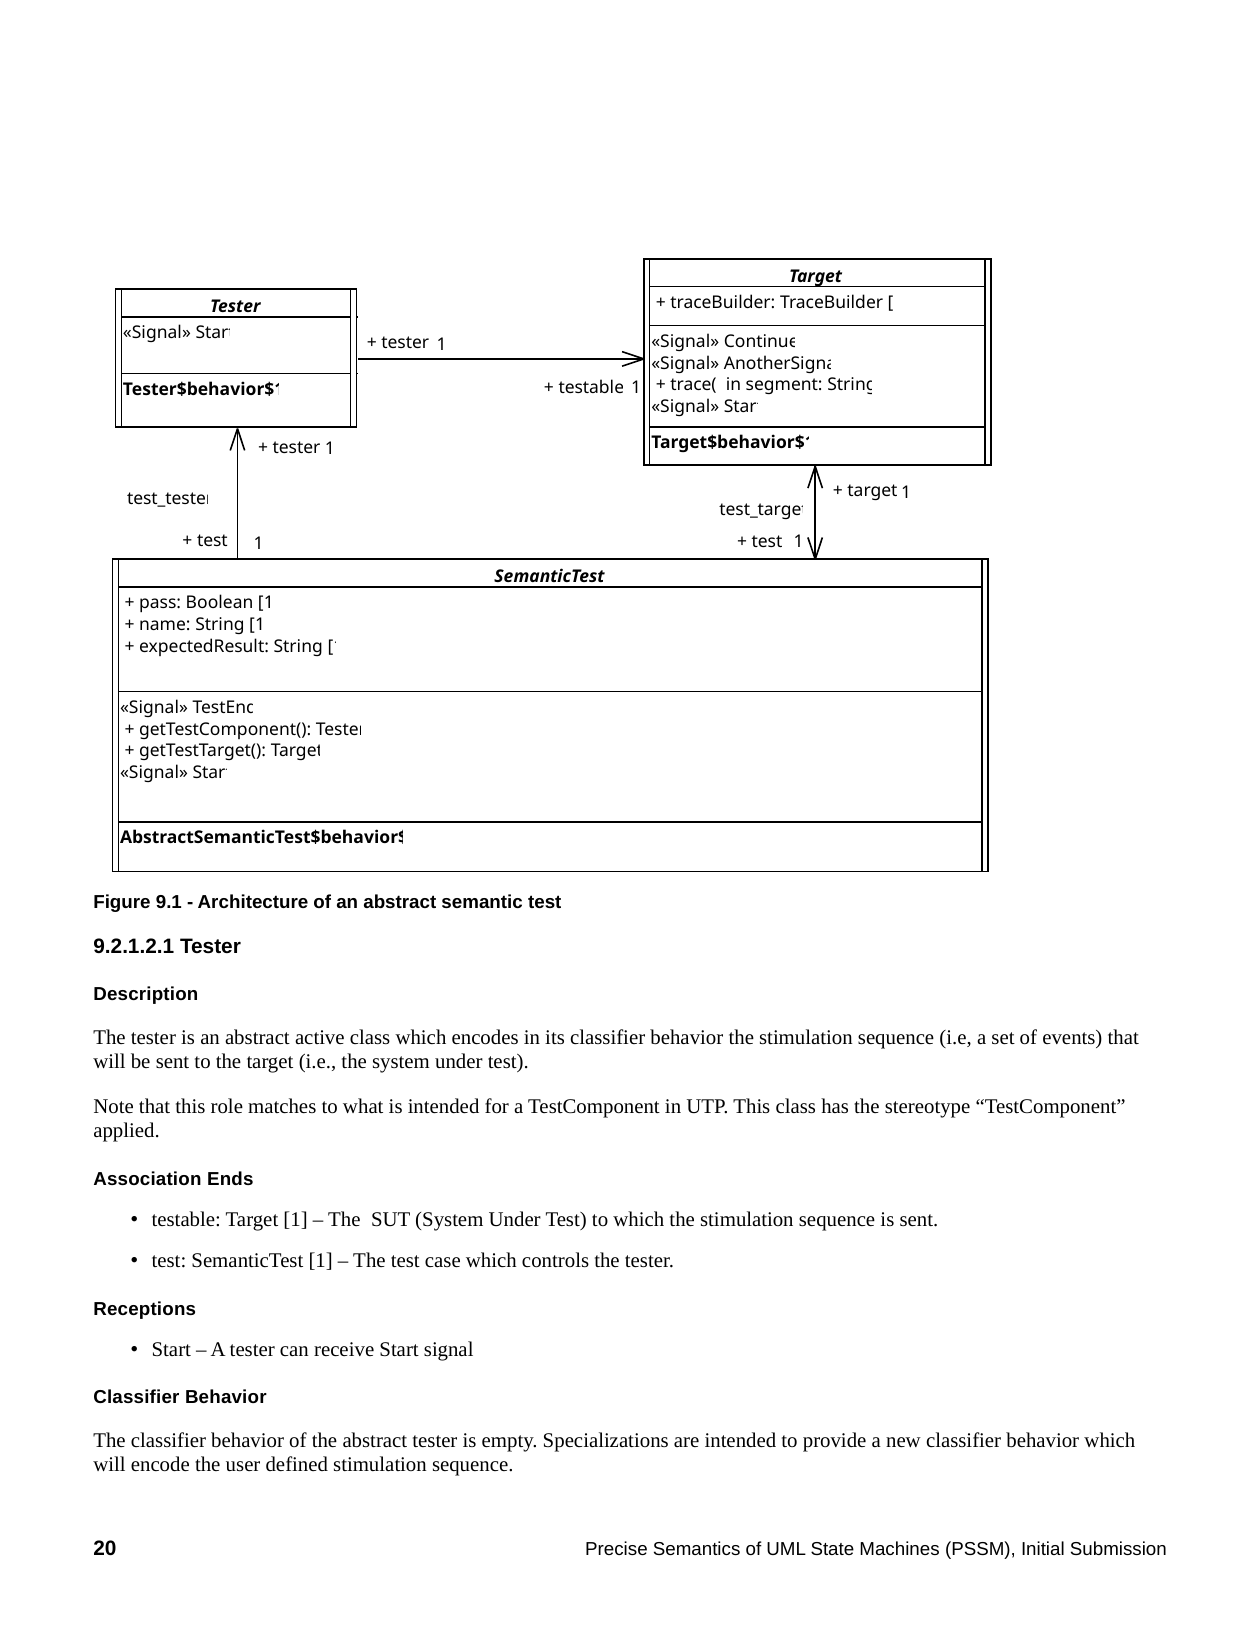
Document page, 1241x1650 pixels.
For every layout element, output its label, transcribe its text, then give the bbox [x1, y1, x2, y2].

subtitle Receptions [93, 1297, 1164, 1319]
text The classifier behavior of the abstract tester is empty. Specializations are intended to provide a new classifier behavior which will encode the user defined stimulation sequence. [93, 1428, 1164, 1476]
text Figure 9.1 - Architecture of an abstract semantic test [93, 243, 1007, 913]
subtitle Description [93, 983, 1164, 1004]
list Start – A tester can receive Start signal [131, 1336, 1164, 1361]
subtitle Classifier Behavior [93, 1386, 1164, 1407]
list testable: Target [1] – The SUT (System Under Test) to which the stimulation sequence is sent. [131, 1206, 1164, 1231]
list test: SemanticTest [1] – The test case which controls the tester. [131, 1247, 1164, 1272]
text The tester is an abstract active class which encodes in its classifier behavior the stimulation sequence (i.e, a set of events) that will be sent to the target (i.e., the system under test). [93, 1025, 1164, 1073]
text Note that this role matches to what is intended for a TestComponent in UTP. This class has the stereotype “TestComponent” applied. [93, 1094, 1164, 1142]
subtitle Tester [93, 231, 1164, 958]
subtitle Association Ends [93, 1167, 1164, 1189]
